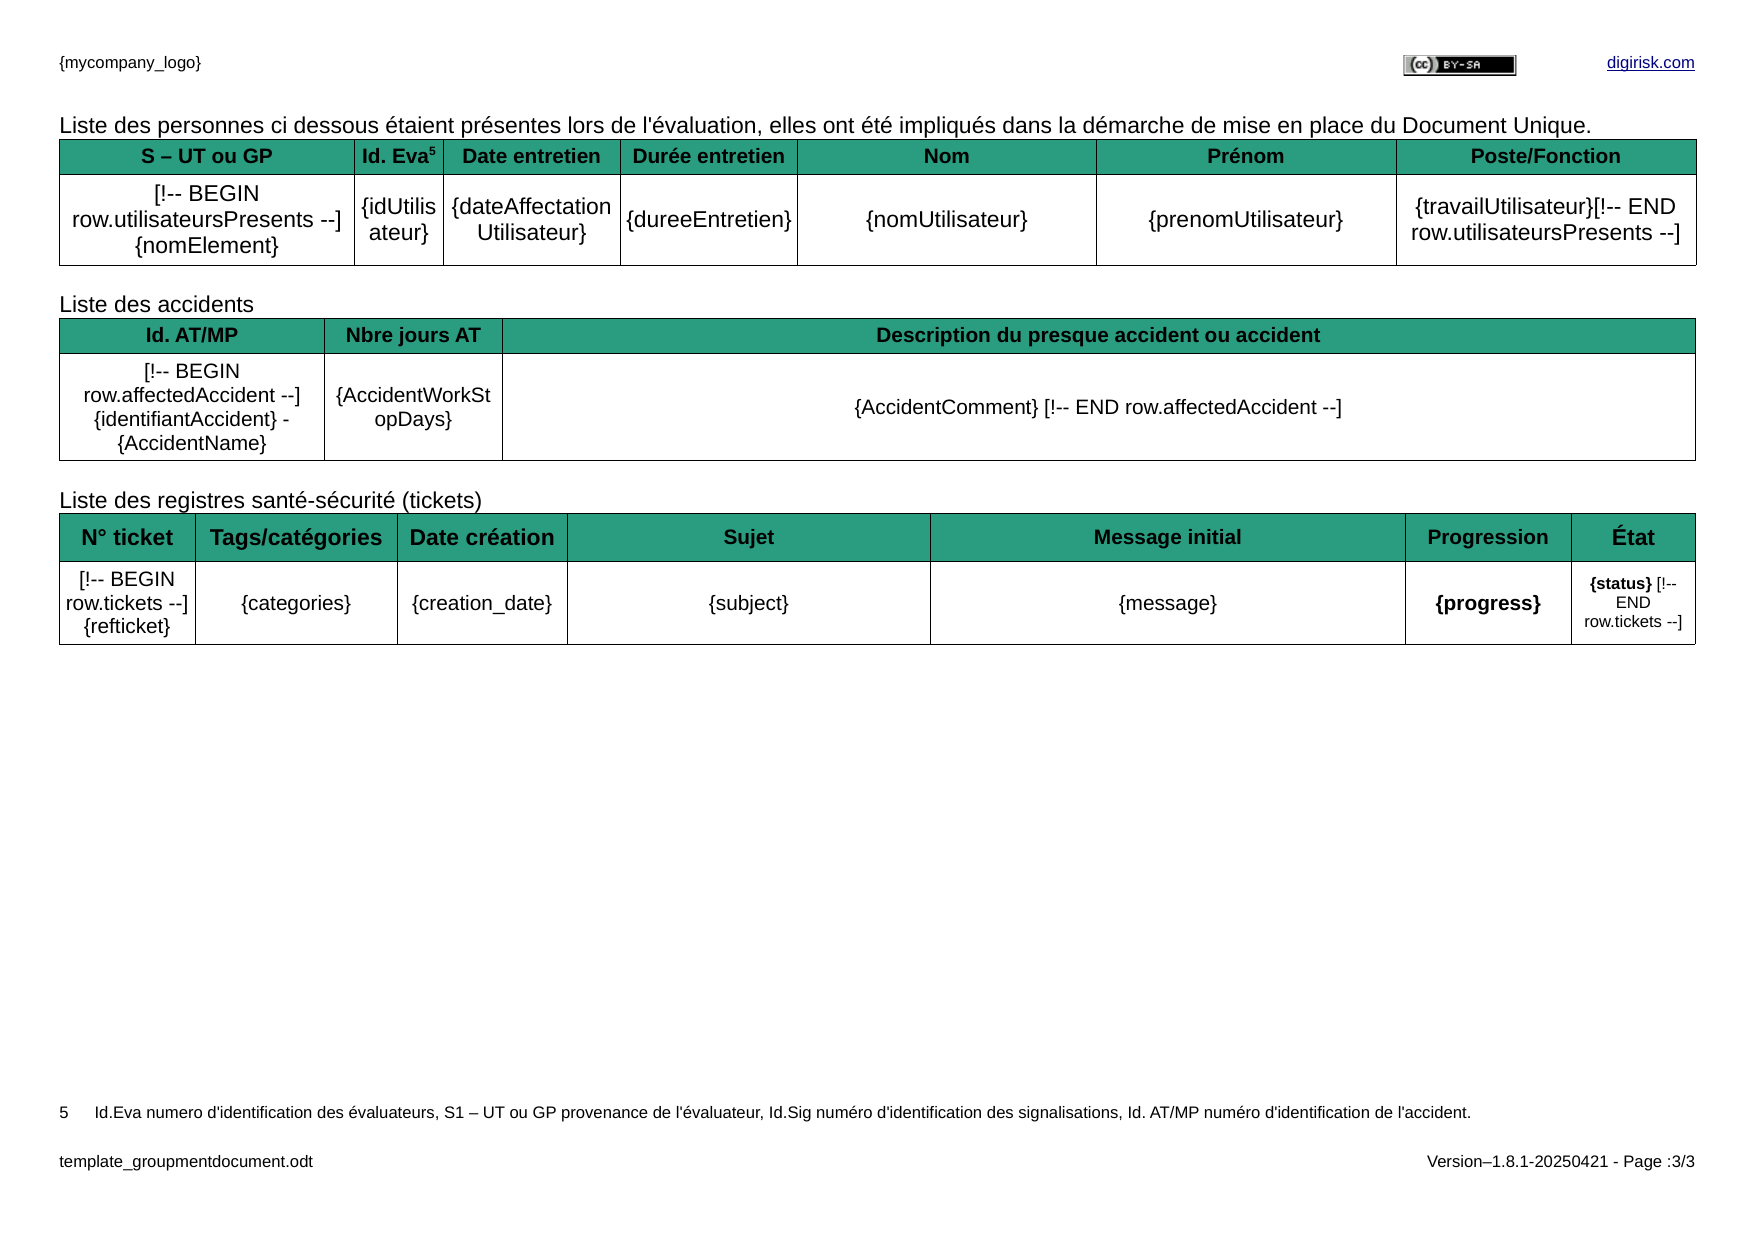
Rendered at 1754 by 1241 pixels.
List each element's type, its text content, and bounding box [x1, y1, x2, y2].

table_header Nbre jours AT [325, 319, 502, 353]
table_cell {categories} [196, 562, 397, 644]
text Liste des personnes ci dessous étaient présentes lors de l'évaluation, elles ont été impliqués dans la démarche de mise en place du Document Unique. [59, 112, 1695, 138]
table_header Durée entretien [621, 140, 797, 174]
table_header Id. Eva [355, 140, 443, 174]
table_cell [!-- BEGIN row.utilisateursPresents --]{nomElement} [60, 175, 354, 264]
table_cell {dateAffectationUtilisateur} [444, 175, 620, 264]
table_header Poste/Fonction [1397, 140, 1696, 174]
table_header Id. AT/MP [60, 319, 324, 353]
table_header Description du presque accident ou accident [503, 319, 1695, 353]
table_header Nom [798, 140, 1096, 174]
table_cell {nomUtilisateur} [798, 175, 1096, 264]
table_cell {progress} [1406, 562, 1571, 644]
table_cell {subject} [568, 562, 930, 644]
table_header Sujet [568, 514, 930, 561]
table_header Tags/catégories [196, 514, 397, 561]
table_cell [!-- BEGIN row.affectedAccident --]{identifiantAccident} - {AccidentName} [60, 354, 324, 460]
table_cell {AccidentWorkStopDays} [325, 354, 502, 460]
table_cell {message} [931, 562, 1405, 644]
table_cell {prenomUtilisateur} [1097, 175, 1396, 264]
text Liste des accidents [59, 291, 1695, 317]
table_header S – UT ou GP [60, 140, 354, 174]
picture [1403, 55, 1517, 76]
table_cell {status} [!-- END row.tickets --] [1572, 562, 1695, 644]
table_header Prénom [1097, 140, 1396, 174]
table_header État [1572, 514, 1695, 561]
table_cell {dureeEntretien} [621, 175, 797, 264]
table_header Message initial [931, 514, 1405, 561]
table_cell {creation_date} [398, 562, 567, 644]
table_cell {idUtilisateur} [355, 175, 443, 264]
table_cell {travailUtilisateur}[!-- END row.utilisateursPresents --] [1397, 175, 1696, 264]
table_cell {AccidentComment} [!-- END row.affectedAccident --] [503, 354, 1695, 460]
table_header Date entretien [444, 140, 620, 174]
table_header Progression [1406, 514, 1571, 561]
table_cell [!-- BEGIN row.tickets --]{refticket} [60, 562, 195, 644]
table_header Date création [398, 514, 567, 561]
text Liste des registres santé-sécurité (tickets) [59, 487, 1695, 513]
table_header N° ticket [60, 514, 195, 561]
